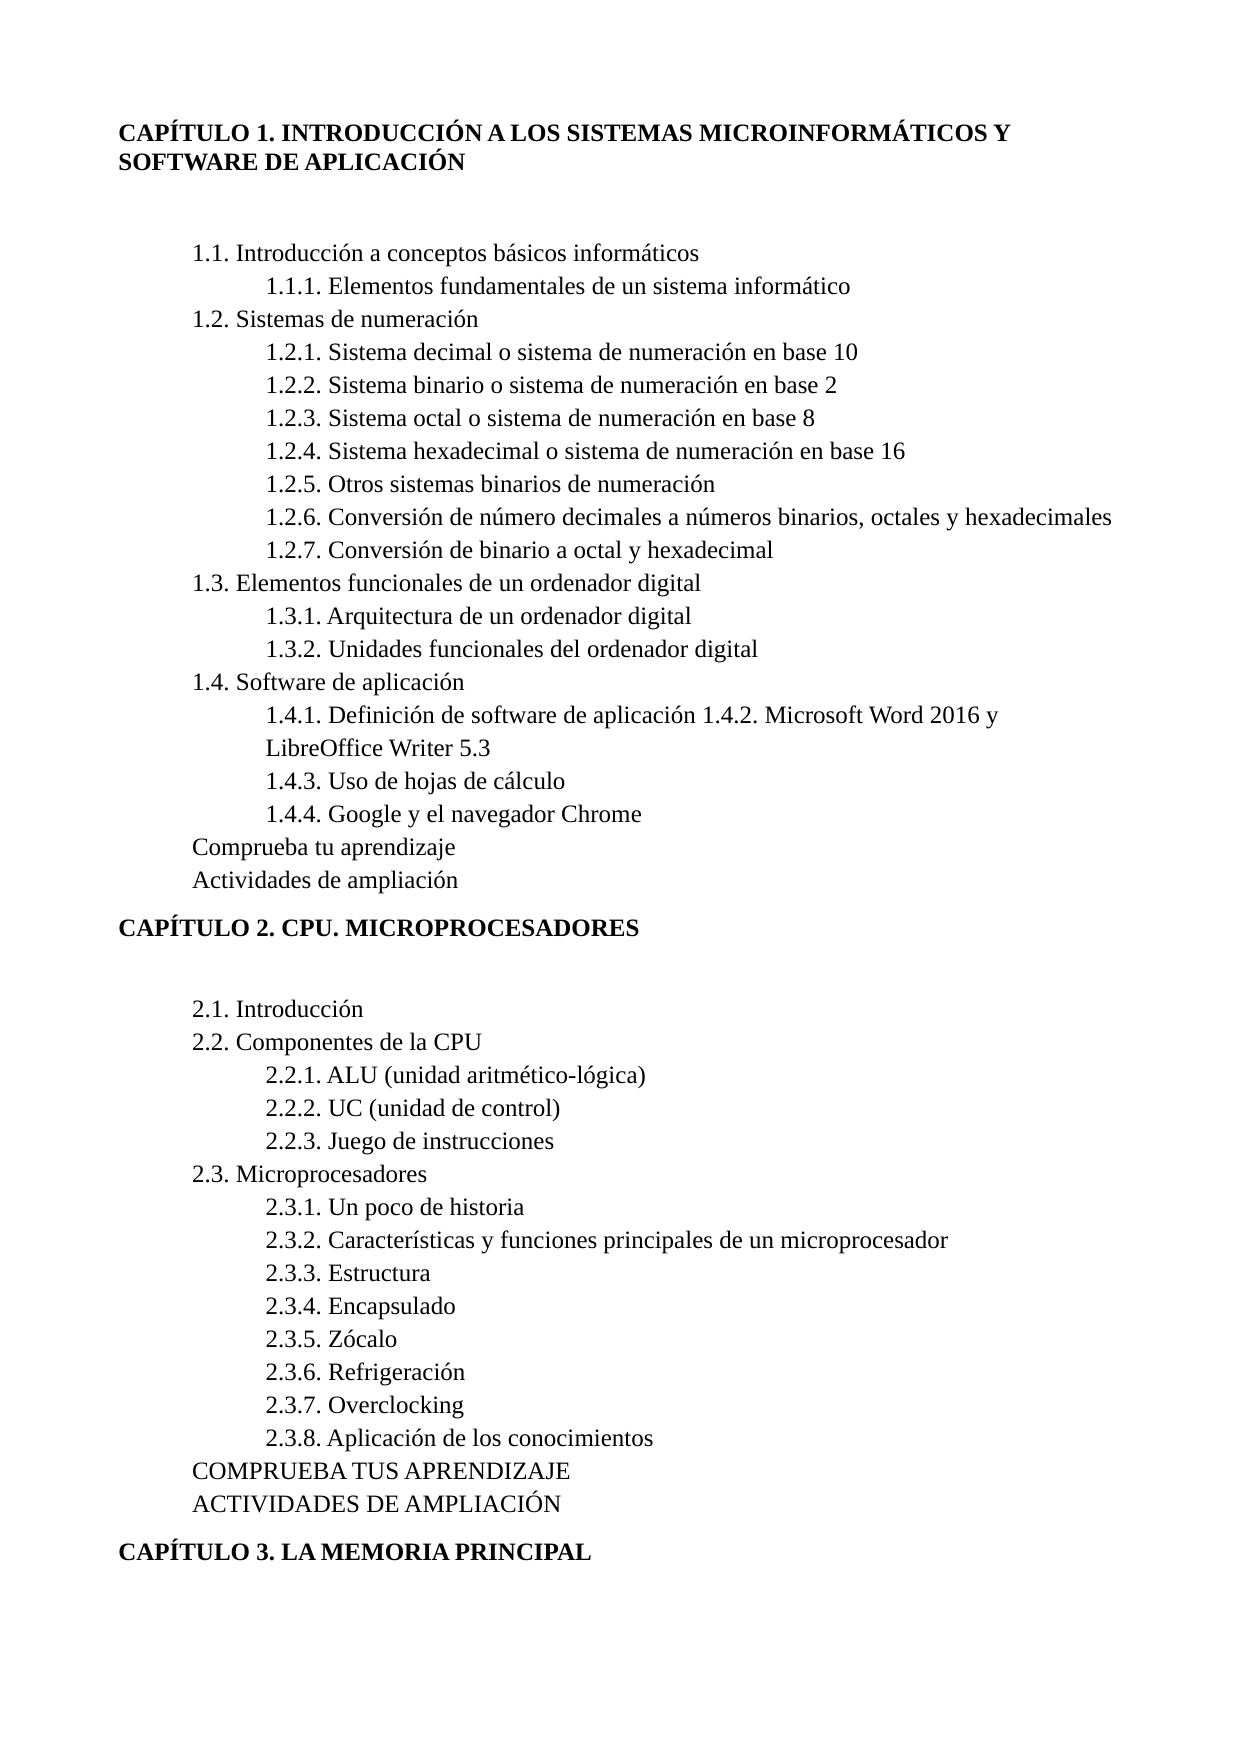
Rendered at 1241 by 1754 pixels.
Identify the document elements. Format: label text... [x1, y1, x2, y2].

list 2.2.1. ALU (unidad aritmético-lógica) 2.2.2. UC (unidad de control) 2.2.3. Juego de instrucciones [236, 1060, 1122, 1154]
list 1.3.1. Arquitectura de un ordenador digital 1.3.2. Unidades funcionales del ordenador digital [236, 601, 1122, 663]
text CAPÍTULO 2. CPU. MICROPROCESADORES [118, 913, 1122, 942]
list 1.4. Software de aplicación [162, 667, 1122, 696]
list 2.3.1. Un poco de historia 2.3.2. Características y funciones principales de un microprocesador 2.3.3. Estructura 2.3.4. Encapsulado 2.3.5. Zócalo 2.3.6. Refrigeración 2.3.7. Overclocking 2.3.8. Aplicación de los conocimientos [236, 1192, 1122, 1452]
list 2.1. Introducción 2.2. Componentes de la CPU [162, 961, 1122, 1056]
list 1.2. Sistemas de numeración [162, 304, 1122, 333]
list 1.3. Elementos funcionales de un ordenador digital [162, 568, 1122, 597]
list Comprueba tu aprendizaje Actividades de ampliación [162, 832, 1122, 894]
list 1.4.1. Definición de software de aplicación 1.4.2. Microsoft Word 2016 y LibreOffice Writer 5.3 1.4.3. Uso de hojas de cálculo 1.4.4. Google y el navegador Chrome [236, 700, 1122, 828]
list 1.2.1. Sistema decimal o sistema de numeración en base 10 1.2.2. Sistema binario o sistema de numeración en base 2 1.2.3. Sistema octal o sistema de numeración en base 8 1.2.4. Sistema hexadecimal o sistema de numeración en base 16 1.2.5. Otros sistemas binarios de numeración 1.2.6. Conversión de número decimales a números binarios, octales y hexadecimales 1.2.7. Conversión de binario a octal y hexadecimal [236, 337, 1122, 564]
text CAPÍTULO 3. LA MEMORIA PRINCIPAL [118, 1537, 1122, 1565]
list COMPRUEBA TUS APRENDIZAJE ACTIVIDADES DE AMPLIACIÓN [162, 1456, 1122, 1518]
list 1.1. Introducción a conceptos básicos informáticos [162, 205, 1122, 267]
list 2.3. Microprocesadores [162, 1159, 1122, 1188]
text CAPÍTULO 1. INTRODUCCIÓN A LOS SISTEMAS MICROINFORMÁTICOS Y SOFTWARE DE APLICACIÓN [118, 118, 1122, 176]
list 1.1.1. Elementos fundamentales de un sistema informático [236, 271, 1122, 300]
